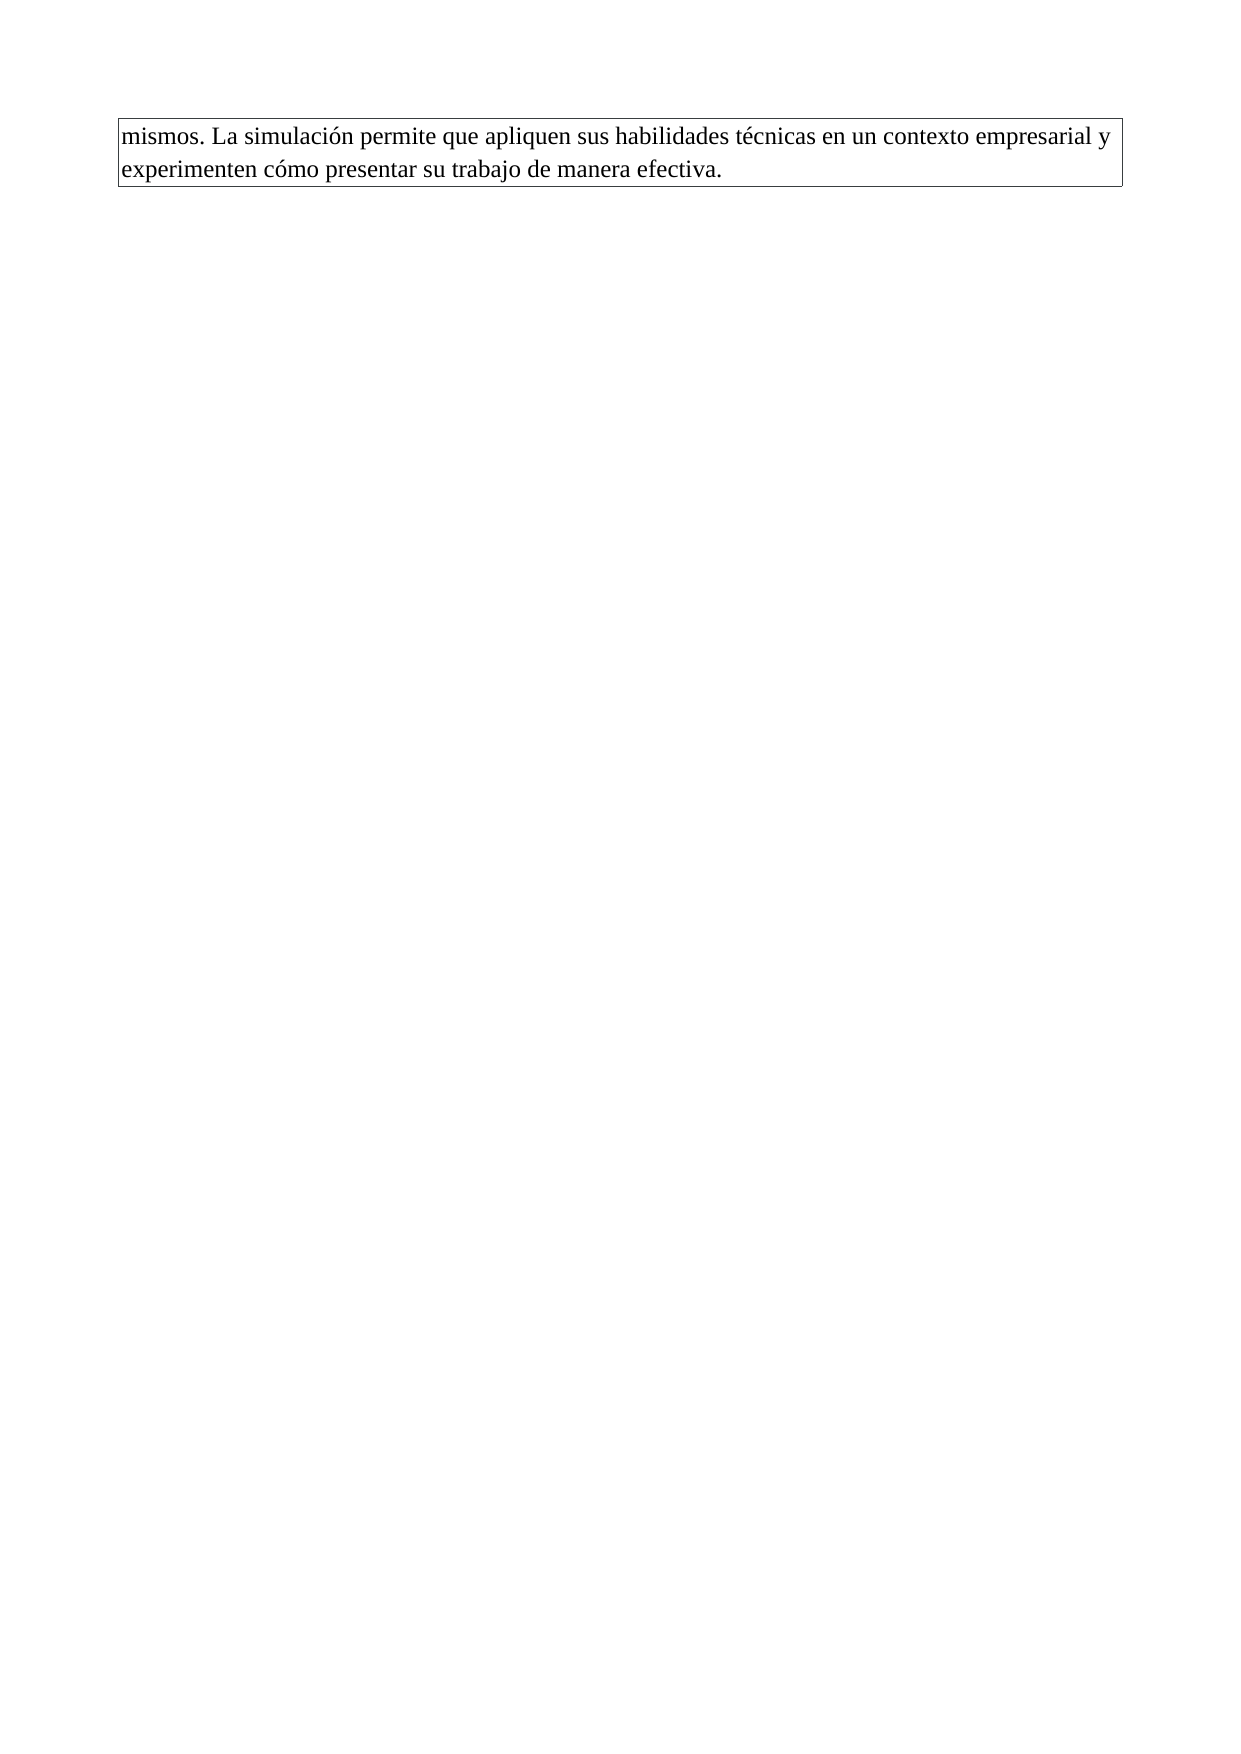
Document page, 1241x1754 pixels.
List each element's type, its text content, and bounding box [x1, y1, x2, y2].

text mismos. La simulación permite que apliquen sus habilidades técnicas en un contexto empresarial y experimenten cómo presentar su trabajo de manera efectiva. [119, 119, 1122, 186]
